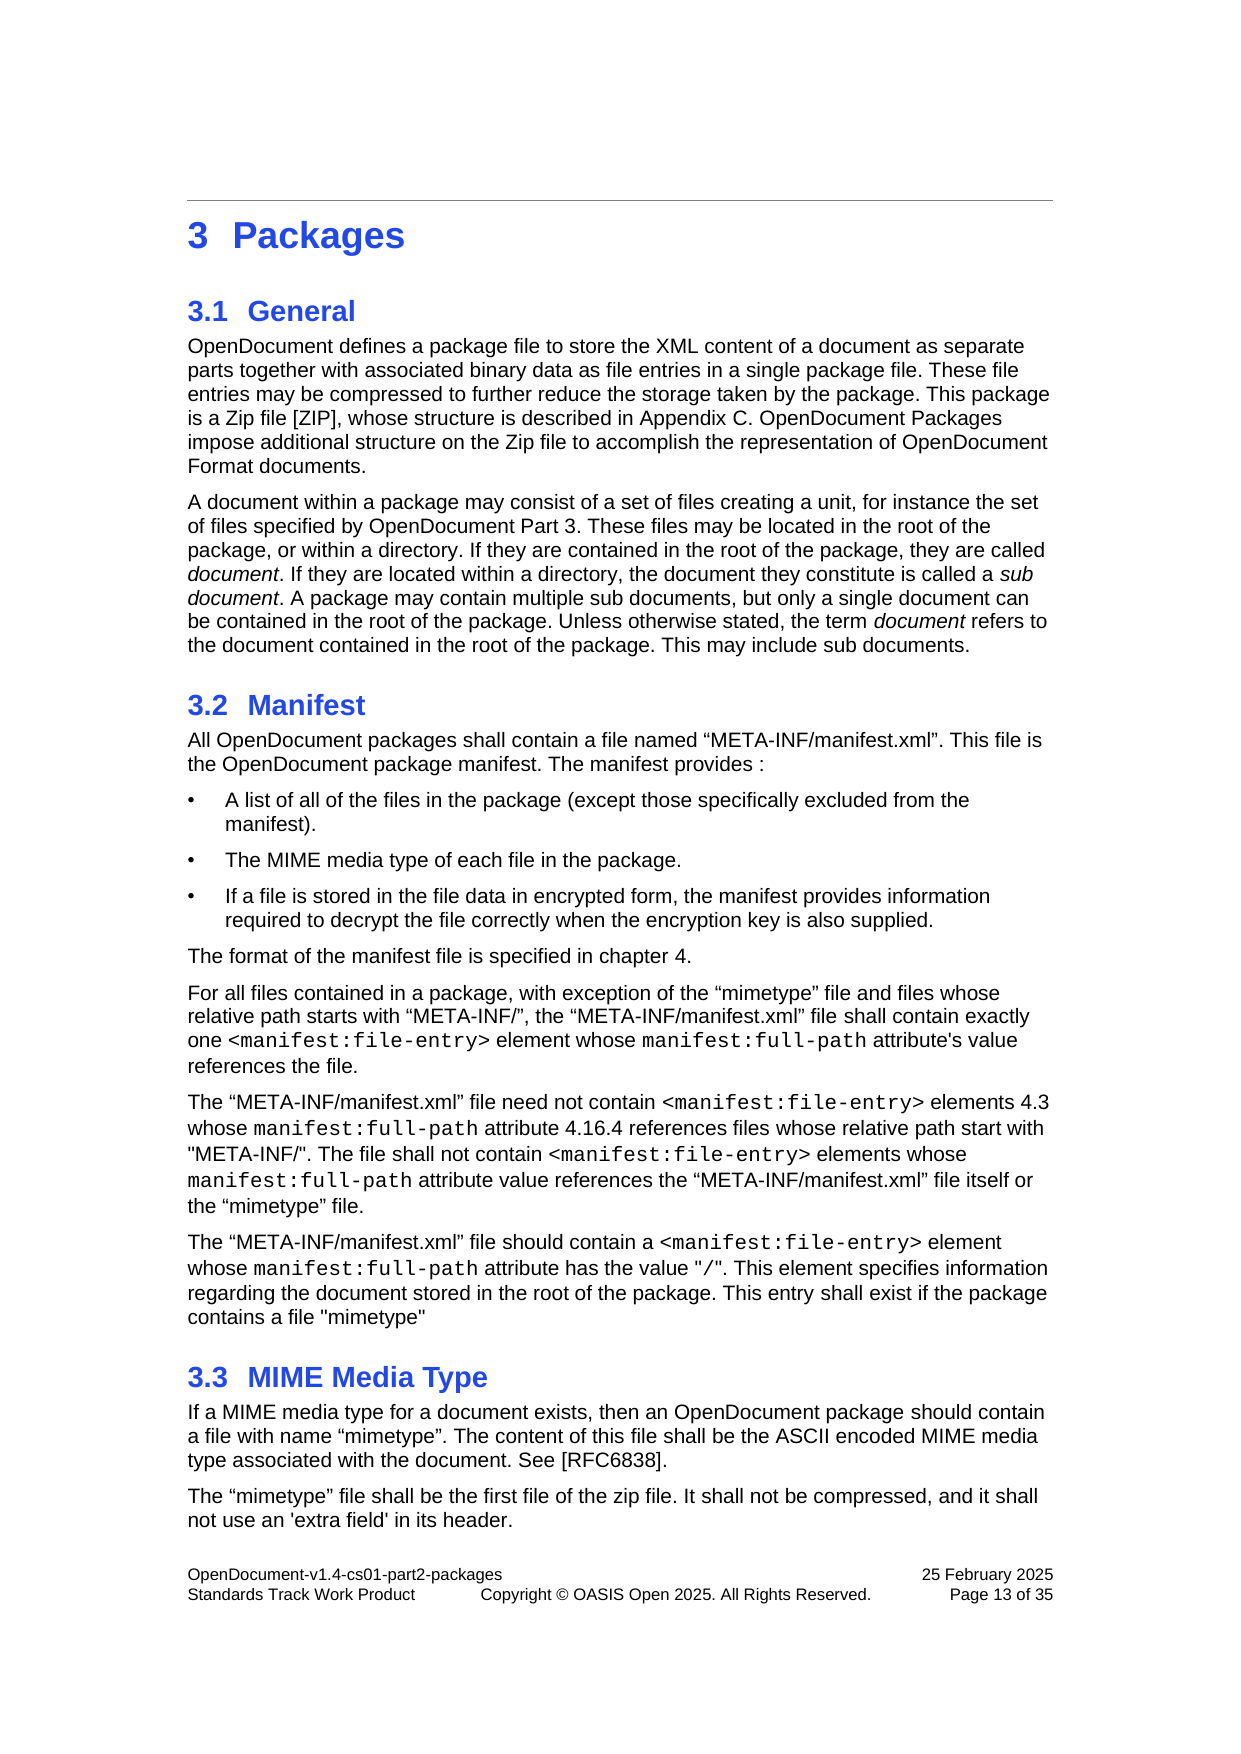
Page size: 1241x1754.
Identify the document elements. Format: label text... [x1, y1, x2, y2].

subtitle MIME Media Type [187, 1360, 1053, 1394]
text The “mimetype” file shall be the first file of the zip file. It shall not be compressed, and it shall not use an 'extra field' in its header. [187, 1484, 1053, 1532]
text For all files contained in a package, with exception of the “mimetype” file and files whose relative path starts with “META-INF/”, the “META-INF/manifest.xml” file shall contain exactly one <manifest:file-entry> element whose manifest:full-path attribute's value references the file. [187, 980, 1053, 1078]
text If a MIME media type for a document exists, then an OpenDocument package should contain a file with name “mimetype”. The content of this file shall be the ASCII encoded MIME media type associated with the document. See [RFC6838]. [187, 1400, 1053, 1472]
subtitle Manifest [187, 688, 1053, 722]
text The format of the manifest file is specified in chapter 4. [187, 944, 1053, 968]
text All OpenDocument packages shall contain a file named “META-INF/manifest.xml”. This file is the OpenDocument package manifest. The manifest provides : [187, 728, 1053, 776]
subtitle General [187, 294, 1053, 328]
text OpenDocument defines a package file to store the XML content of a document as separate parts together with associated binary data as file entries in a single package file. These file entries may be compressed to further reduce the storage taken by the package. This package is a Zip file [ZIP], whose structure is described in Appendix C. OpenDocument Packages impose additional structure on the Zip file to accomplish the representation of OpenDocument Format documents. [187, 334, 1053, 477]
text The “META-INF/manifest.xml” file should contain a <manifest:file-entry> element whose manifest:full-path attribute has the value "/". This element specifies information regarding the document stored in the root of the package. This entry shall exist if the package contains a file "mimetype" [187, 1229, 1053, 1329]
text A document within a package may consist of a set of files creating a unit, for instance the set of files specified by OpenDocument Part 3. These files may be located in the root of the package, or within a directory. If they are contained in the root of the package, they are called document. If they are located within a directory, the document they constitute is called a sub document. A package may contain multiple sub documents, but only a single document can be contained in the root of the package. Unless otherwise stated, the term document refers to the document contained in the root of the package. This may include sub documents. [187, 489, 1053, 657]
list The MIME media type of each file in the package. [187, 848, 1053, 872]
text The “META-INF/manifest.xml” file need not contain <manifest:file-entry> elements 4.3 whose manifest:full-path attribute 4.16.4 references files whose relative path start with "META-INF/". The file shall not contain <manifest:file-entry> elements whose manifest:full-path attribute value references the “META-INF/manifest.xml” file itself or the “mimetype” file. [187, 1090, 1053, 1217]
subtitle Packages [187, 201, 1053, 257]
list If a file is stored in the file data in encrypted form, the manifest provides information required to decrypt the file correctly when the encryption key is also supplied. [187, 884, 1053, 932]
list A list of all of the files in the package (except those specifically excluded from the manifest). [187, 788, 1053, 836]
